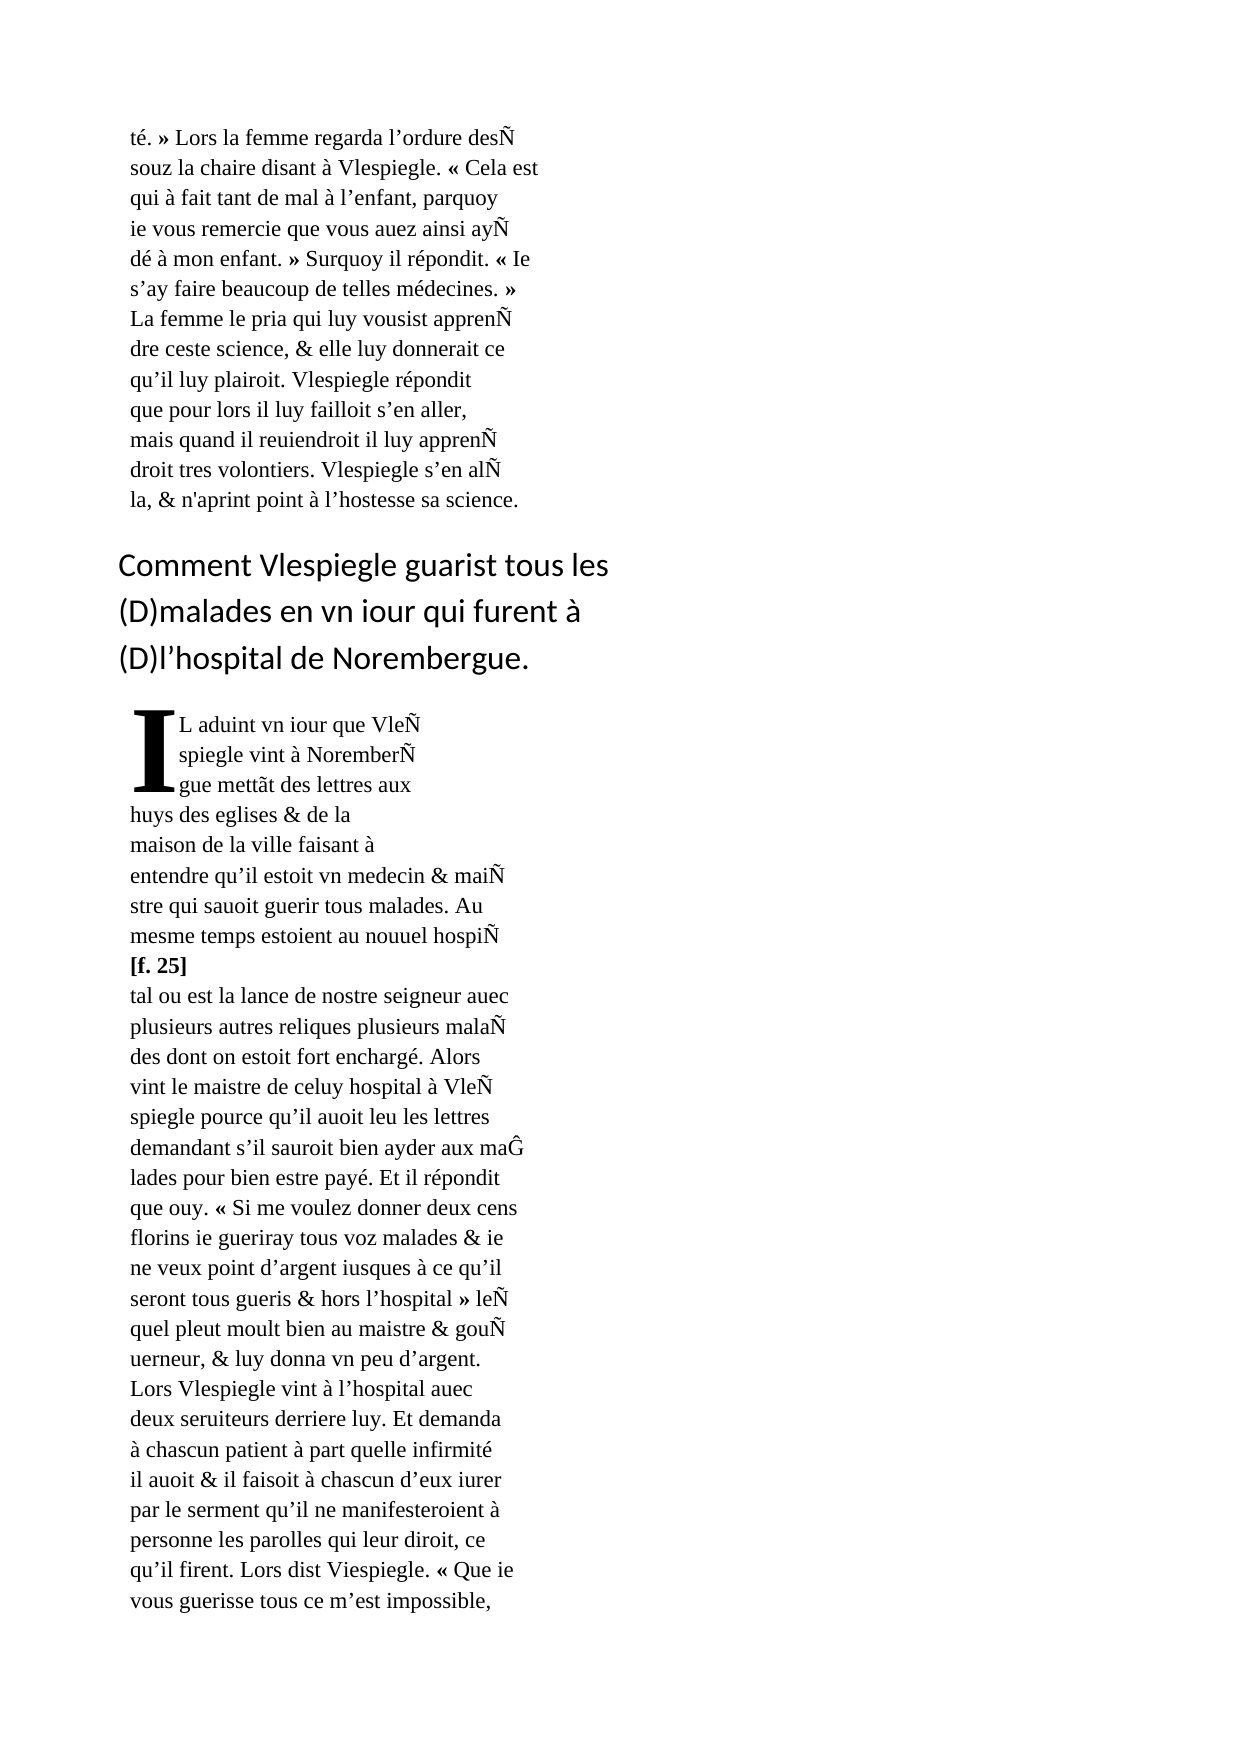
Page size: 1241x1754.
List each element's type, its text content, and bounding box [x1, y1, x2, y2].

text Comment Vlespiegle guarist tous les (D)malades en vn iour qui furent à (D)l’hospital de Norembergue. [118, 543, 1122, 678]
text té. » Lors la femme regarda l’ordure desÑ souz la chaire disant à Vlespiegle. « Cela est qui à fait tant de mal à l’enfant, parquoy ie vous remercie que vous auez ainsi ayÑ dé à mon enfant. » Surquoy il répondit. « Ie s’ay faire beaucoup de telles médecines. » La femme le pria qui luy vousist apprenÑ dre ceste science, & elle luy donnerait ce qu’il luy plairoit. Vlespiegle répondit que pour lors il luy failloit s’en aller, mais quand il reuiendroit il luy apprenÑ droit tres volontiers. Vlespiegle s’en alÑ la, & n'aprint point à l’hostesse sa science. [118, 118, 1122, 519]
text IL aduint vn iour que VleÑ spiegle vint à NoremberÑ gue mettãt des lettres aux huys des eglises & de la maison de la ville faisant à entendre qu’il estoit vn medecin & maiÑ stre qui sauoit guerir tous malades. Au mesme temps estoient au nouuel hospiÑ [f. 25] tal ou est la lance de nostre seigneur auec plusieurs autres reliques plusieurs malaÑ des dont on estoit fort enchargé. Alors vint le maistre de celuy hospital à VleÑ spiegle pource qu’il auoit leu les lettres demandant s’il sauroit bien ayder aux maĜ lades pour bien estre payé. Et il répondit que ouy. « Si me voulez donner deux cens florins ie gueriray tous voz malades & ie ne veux point d’argent iusques à ce qu’il seront tous gueris & hors l’hospital » leÑ quel pleut moult bien au maistre & gouÑ uerneur, & luy donna vn peu d’argent. Lors Vlespiegle vint à l’hospital auec deux seruiteurs derriere luy. Et demanda à chascun patient à part quelle infirmité il auoit & il faisoit à chascun d’eux iurer par le serment qu’il ne manifesteroient à personne les parolles qui leur diroit, ce qu’il firent. Lors dist Viespiegle. « Que ie vous guerisse tous ce m’est impossible, [118, 705, 1122, 1619]
